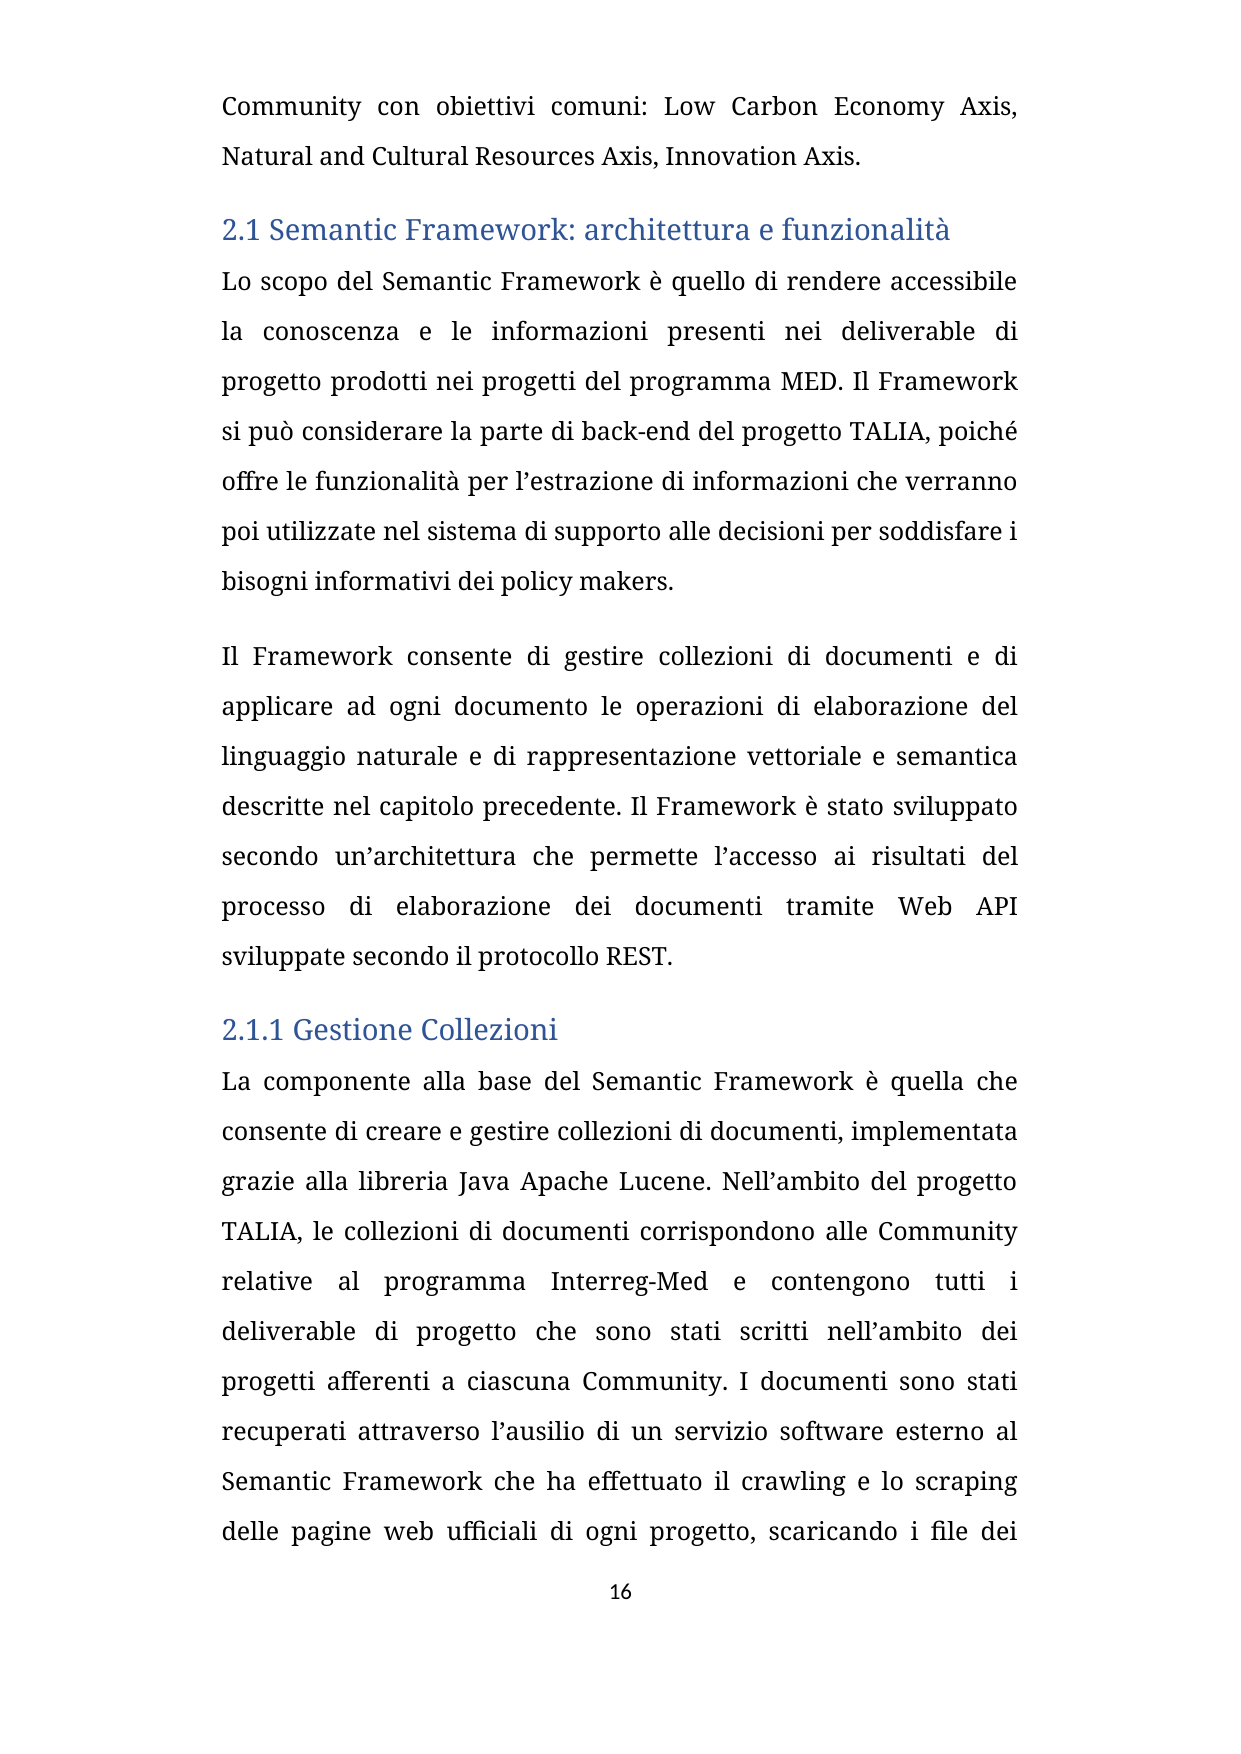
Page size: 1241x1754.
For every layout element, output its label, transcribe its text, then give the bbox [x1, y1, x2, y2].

text Il Framework consente di gestire collezioni di documenti e di applicare ad ogni documento le operazioni di elaborazione del linguaggio naturale e di rappresentazione vettoriale e semantica descritte nel capitolo precedente. Il Framework è stato sviluppato secondo un’architettura che permette l’accesso ai risultati del processo di elaborazione dei documenti tramite Web API sviluppate secondo il protocollo REST. [221, 625, 1019, 975]
text 2.1.1 Gestione Collezioni [221, 1000, 1019, 1050]
text 2.1 Semantic Framework: architettura e funzionalità [221, 200, 1019, 250]
text Community con obiettivi comuni: Low Carbon Economy Axis, Natural and Cultural Resources Axis, Innovation Axis. [221, 75, 1019, 175]
text Lo scopo del Semantic Framework è quello di rendere accessibile la conoscenza e le informazioni presenti nei deliverable di progetto prodotti nei progetti del programma MED. Il Framework si può considerare la parte di back-end del progetto TALIA, poiché offre le funzionalità per l’estrazione di informazioni che verranno poi utilizzate nel sistema di supporto alle decisioni per soddisfare i bisogni informativi dei policy makers. [221, 250, 1019, 600]
text La componente alla base del Semantic Framework è quella che consente di creare e gestire collezioni di documenti, implementata grazie alla libreria Java Apache Lucene. Nell’ambito del progetto TALIA, le collezioni di documenti corrispondono alle Community relative al programma Interreg-Med e contengono tutti i deliverable di progetto che sono stati scritti nell’ambito dei progetti afferenti a ciascuna Community. I documenti sono stati recuperati attraverso l’ausilio di un servizio software esterno al Semantic Framework che ha effettuato il crawling e lo scraping delle pagine web ufficiali di ogni progetto, scaricando i file dei [221, 1050, 1019, 1550]
